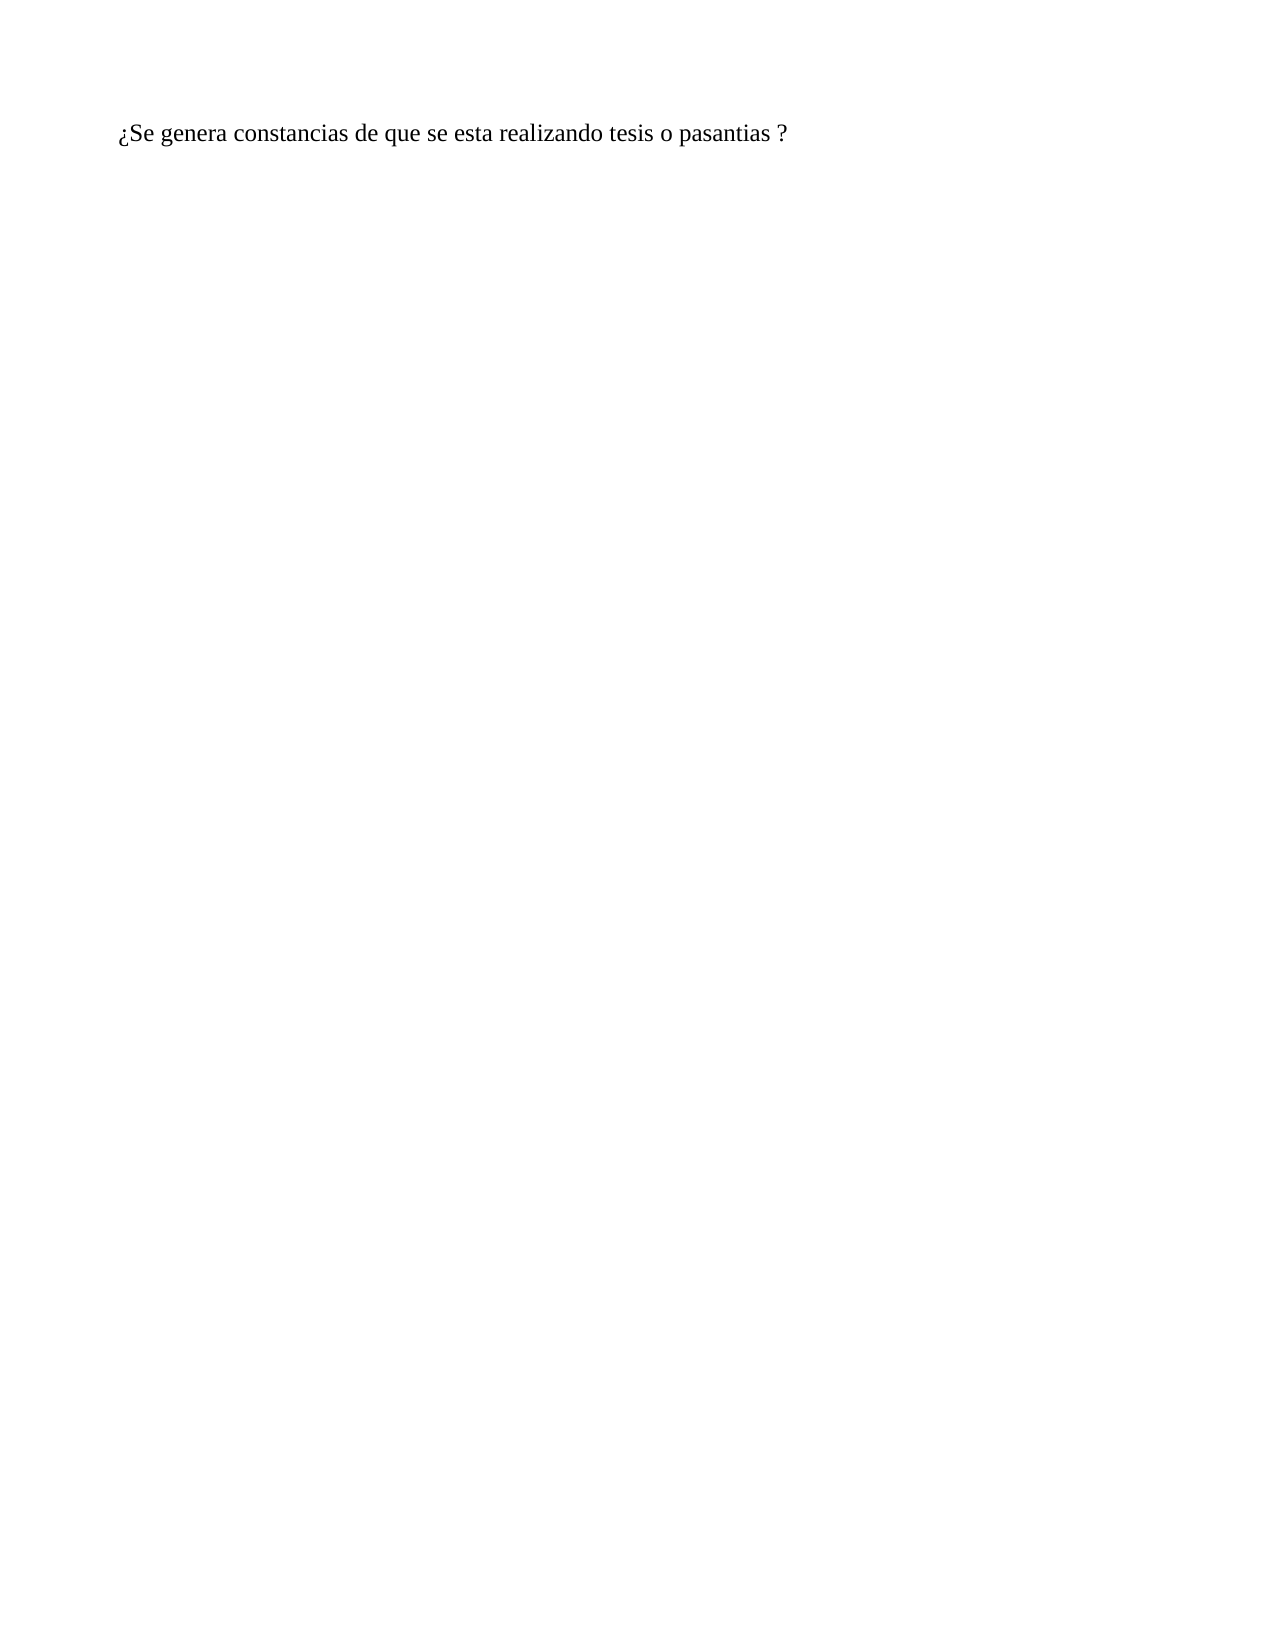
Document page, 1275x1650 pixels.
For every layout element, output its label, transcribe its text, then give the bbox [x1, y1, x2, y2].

text ¿Se genera constancias de que se esta realizando tesis o pasantias ? [118, 118, 1157, 147]
